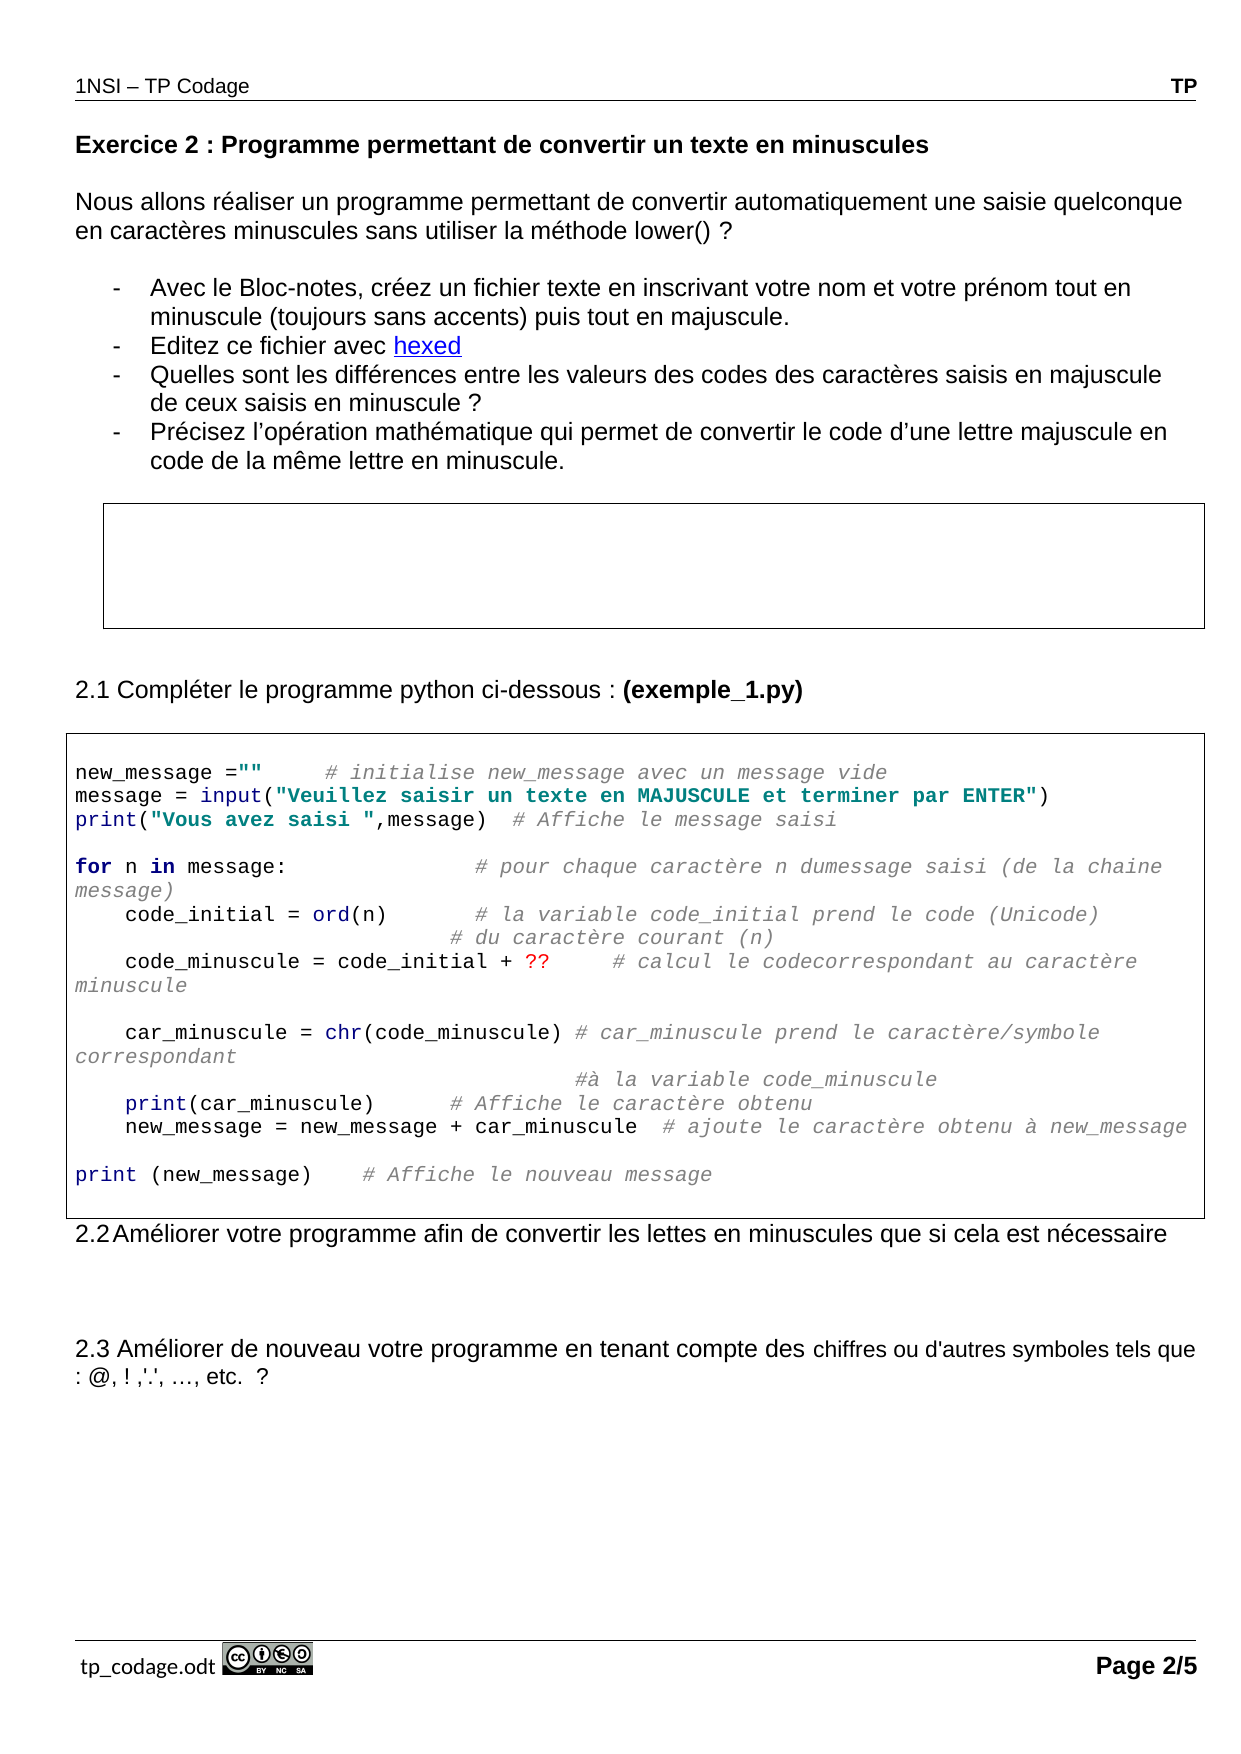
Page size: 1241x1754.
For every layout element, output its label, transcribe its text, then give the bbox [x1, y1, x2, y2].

text Nous allons réaliser un programme permettant de convertir automatiquement une saisie quelconque en caractères minuscules sans utiliser la méthode lower() ? [75, 187, 1196, 244]
list Précisez l’opération mathématique qui permet de convertir le code d’une lettre majuscule en code de la même lettre en minuscule. [112, 417, 1196, 474]
list Avec le Bloc-notes, créez un fichier texte en inscrivant votre nom et votre prénom tout en minuscule (toujours sans accents) puis tout en majuscule. [112, 273, 1196, 331]
text new_message ="" # initialise new_message avec un message vide message = input("Veuillez saisir un texte en MAJUSCULE et terminer par ENTER") print("Vous avez saisi ",message) # Affiche le message saisi for n in message: # pour chaque caractère n dumessage saisi (de la chaine message) code_initial = ord(n) # la variable code_initial prend le code (Unicode) # du caractère courant (n) code_minuscule = code_initial + ?? # calcul le codecorrespondant au caractère minuscule car_minuscule = chr(code_minuscule) # car_minuscule prend le caractère/symbole correspondant #à la variable code_minuscule print(car_minuscule) # Affiche le caractère obtenu new_message = new_message + car_minuscule # ajoute le caractère obtenu à new_message print (new_message) # Affiche le nouveau message [75, 762, 1196, 1187]
text 2.1 Compléter le programme python ci-dessous : (exemple_1.py) [75, 675, 1196, 704]
text 2.3 Améliorer de nouveau votre programme en tenant compte des chiffres ou d'autres symboles tels que : @, ! ,'.', …, etc. ? [75, 1334, 1196, 1389]
list Améliorer votre programme afin de convertir les lettes en minuscules que si cela est nécessaire [75, 1219, 1196, 1248]
list Quelles sont les différences entre les valeurs des codes des caractères saisis en majuscule de ceux saisis en minuscule ? [112, 359, 1196, 417]
picture [222, 1642, 313, 1675]
text Exercice 2 : Programme permettant de convertir un texte en minuscules [75, 129, 1196, 158]
list Editez ce fichier avec hexed [112, 331, 1196, 359]
